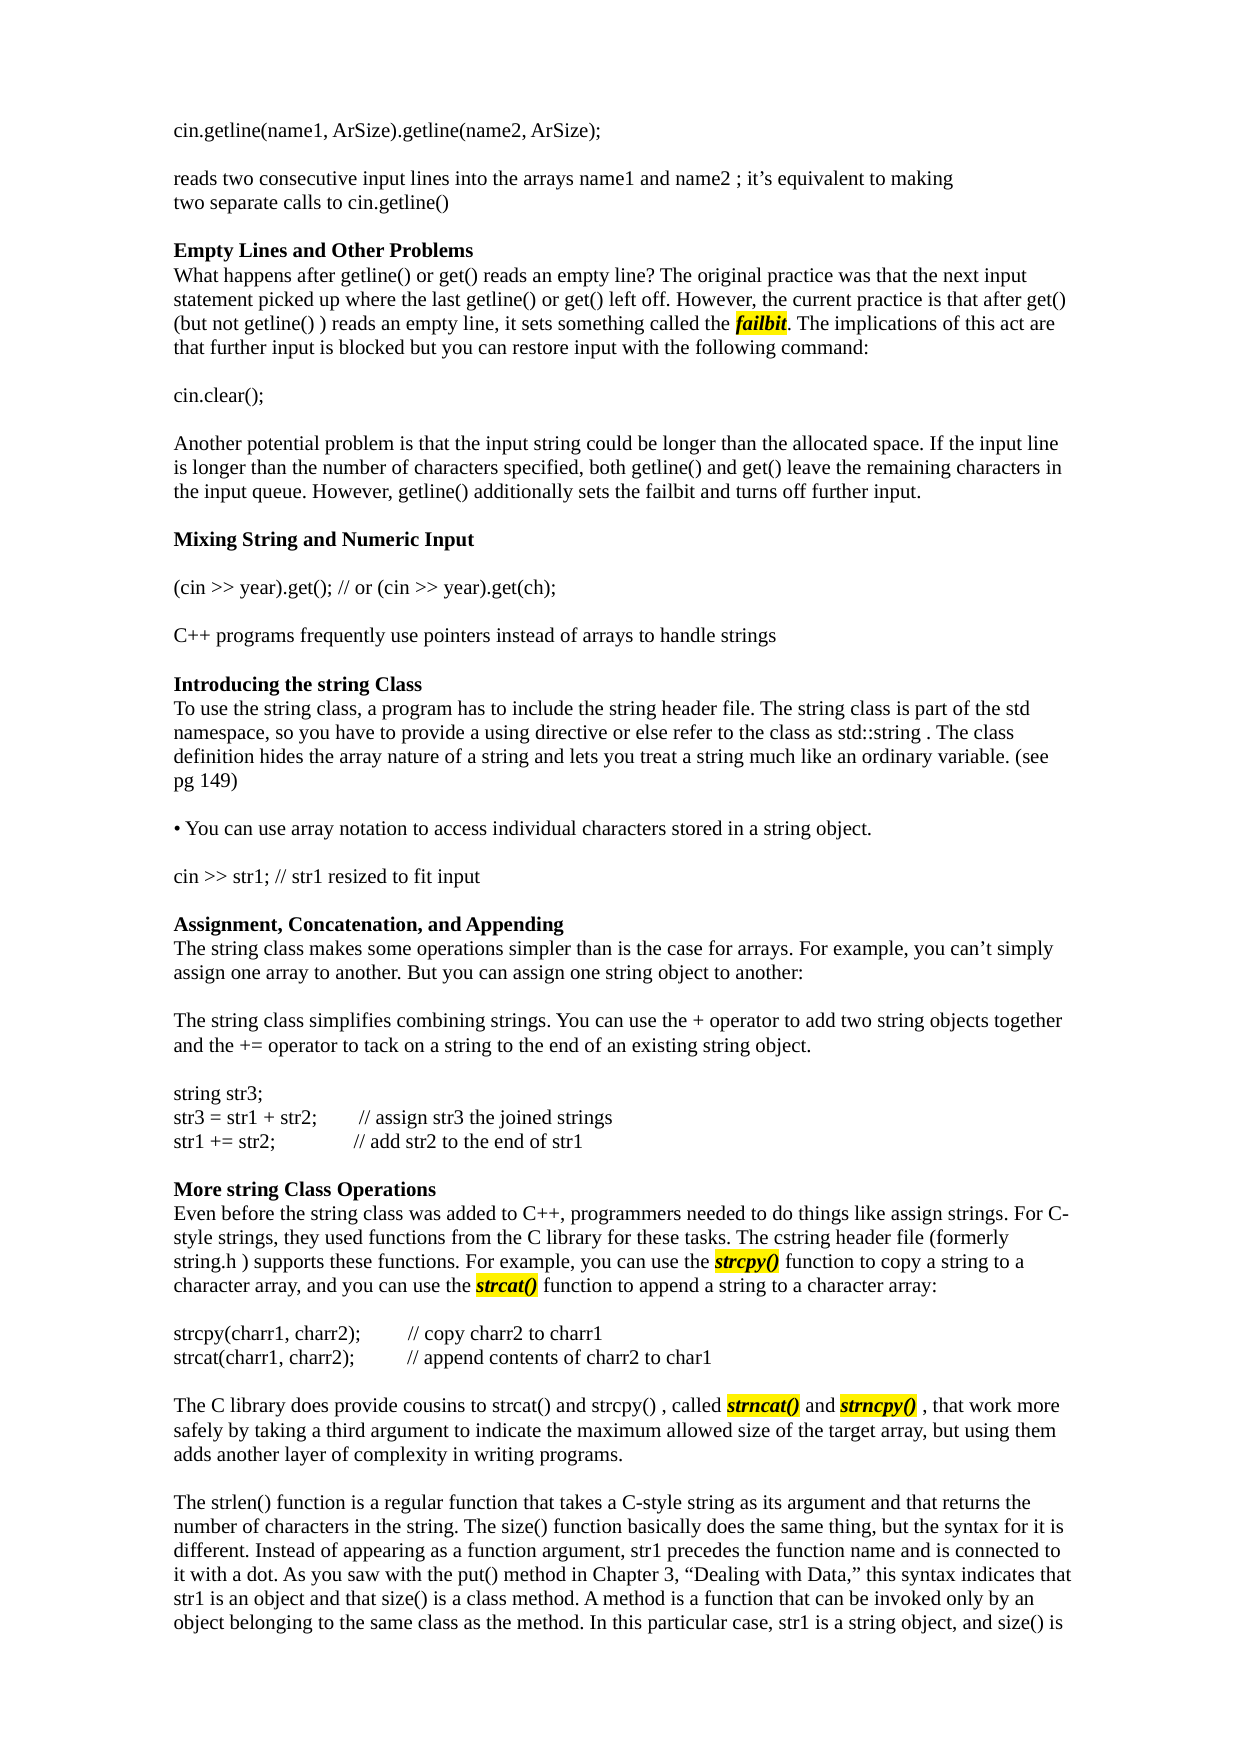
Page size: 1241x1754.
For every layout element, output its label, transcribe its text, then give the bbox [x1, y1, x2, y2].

text reads two consecutive input lines into the arrays name1 and name2 ; it’s equivalent to making [173, 166, 1073, 190]
text The string class simplifies combining strings. You can use the + operator to add two string objects together and the += operator to tack on a string to the end of an existing string object. [173, 1008, 1073, 1057]
text str3 = str1 + str2; // assign str3 the joined strings [173, 1105, 1073, 1129]
text What happens after getline() or get() reads an empty line? The original practice was that the next input statement picked up where the last getline() or get() left off. However, the current practice is that after get() (but not getline() ) reads an empty line, it sets something called the failbit. The implications of this act are that further input is blocked but you can restore input with the following command: [173, 262, 1073, 359]
text cin.getline(name1, ArSize).getline(name2, ArSize); [173, 118, 1073, 142]
text Mixing String and Numeric Input [173, 527, 1073, 551]
text C++ programs frequently use pointers instead of arrays to handle strings [173, 623, 1073, 647]
text Empty Lines and Other Problems [173, 238, 1073, 262]
text cin.clear(); [173, 383, 1073, 407]
text The string class makes some operations simpler than is the case for arrays. For example, you can’t simply assign one array to another. But you can assign one string object to another: [173, 936, 1073, 984]
text • You can use array notation to access individual characters stored in a string object. [173, 816, 1073, 840]
text Assignment, Concatenation, and Appending [173, 912, 1073, 936]
text Introducing the string Class [173, 672, 1073, 696]
text To use the string class, a program has to include the string header file. The string class is part of the std namespace, so you have to provide a using directive or else refer to the class as std::string . The class definition hides the array nature of a string and lets you treat a string much like an ordinary variable. (see pg 149) [173, 696, 1073, 792]
text cin >> str1; // str1 resized to fit input [173, 864, 1073, 888]
text More string Class Operations [173, 1177, 1073, 1201]
text strcat(charr1, charr2); // append contents of charr2 to char1 [173, 1345, 1073, 1369]
text two separate calls to cin.getline() [173, 190, 1073, 214]
text string str3; [173, 1081, 1073, 1105]
text strcpy(charr1, charr2); // copy charr2 to charr1 [173, 1321, 1073, 1345]
text (cin >> year).get(); // or (cin >> year).get(ch); [173, 575, 1073, 599]
text str1 += str2; // add str2 to the end of str1 [173, 1129, 1073, 1153]
text The strlen() function is a regular function that takes a C-style string as its argument and that returns the number of characters in the string. The size() function basically does the same thing, but the syntax for it is different. Instead of appearing as a function argument, str1 precedes the function name and is connected to it with a dot. As you saw with the put() method in Chapter 3, “Dealing with Data,” this syntax indicates that str1 is an object and that size() is a class method. A method is a function that can be invoked only by an object belonging to the same class as the method. In this particular case, str1 is a string object, and size() is [173, 1490, 1073, 1634]
text Even before the string class was added to C++, programmers needed to do things like assign strings. For C-style strings, they used functions from the C library for these tasks. The cstring header file (formerly string.h ) supports these functions. For example, you can use the strcpy() function to copy a string to a character array, and you can use the strcat() function to append a string to a character array: [173, 1201, 1073, 1297]
text The C library does provide cousins to strcat() and strcpy() , called strncat() and strncpy() , that work more safely by taking a third argument to indicate the maximum allowed size of the target array, but using them adds another layer of complexity in writing programs. [173, 1393, 1073, 1466]
text Another potential problem is that the input string could be longer than the allocated space. If the input line is longer than the number of characters specified, both getline() and get() leave the remaining characters in the input queue. However, getline() additionally sets the failbit and turns off further input. [173, 431, 1073, 503]
